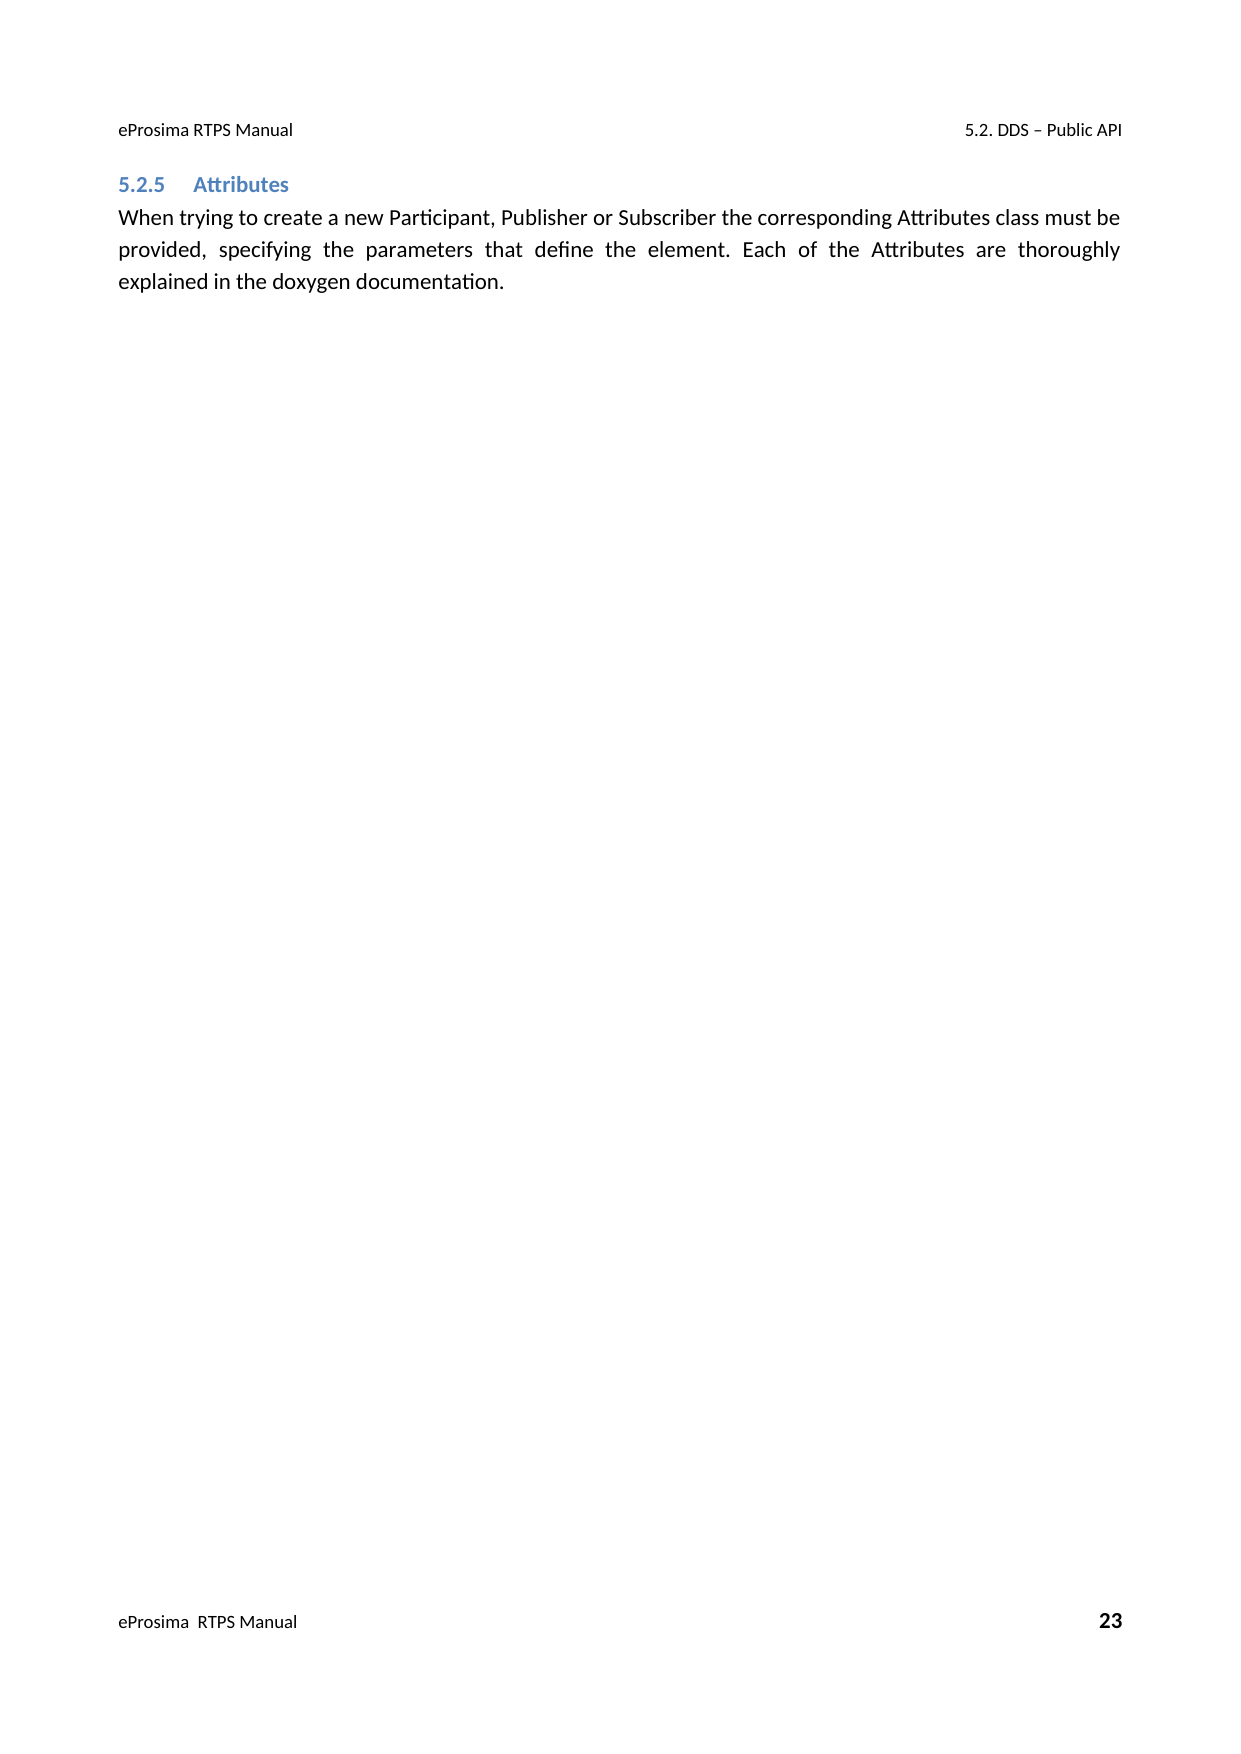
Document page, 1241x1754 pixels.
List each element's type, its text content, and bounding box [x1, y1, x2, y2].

subtitle Attributes [118, 171, 1122, 198]
text When trying to create a new Participant, Publisher or Subscriber the corresponding Attributes class must be provided, specifying the parameters that define the element. Each of the Attributes are thoroughly explained in the doxygen documentation. [118, 203, 1122, 295]
